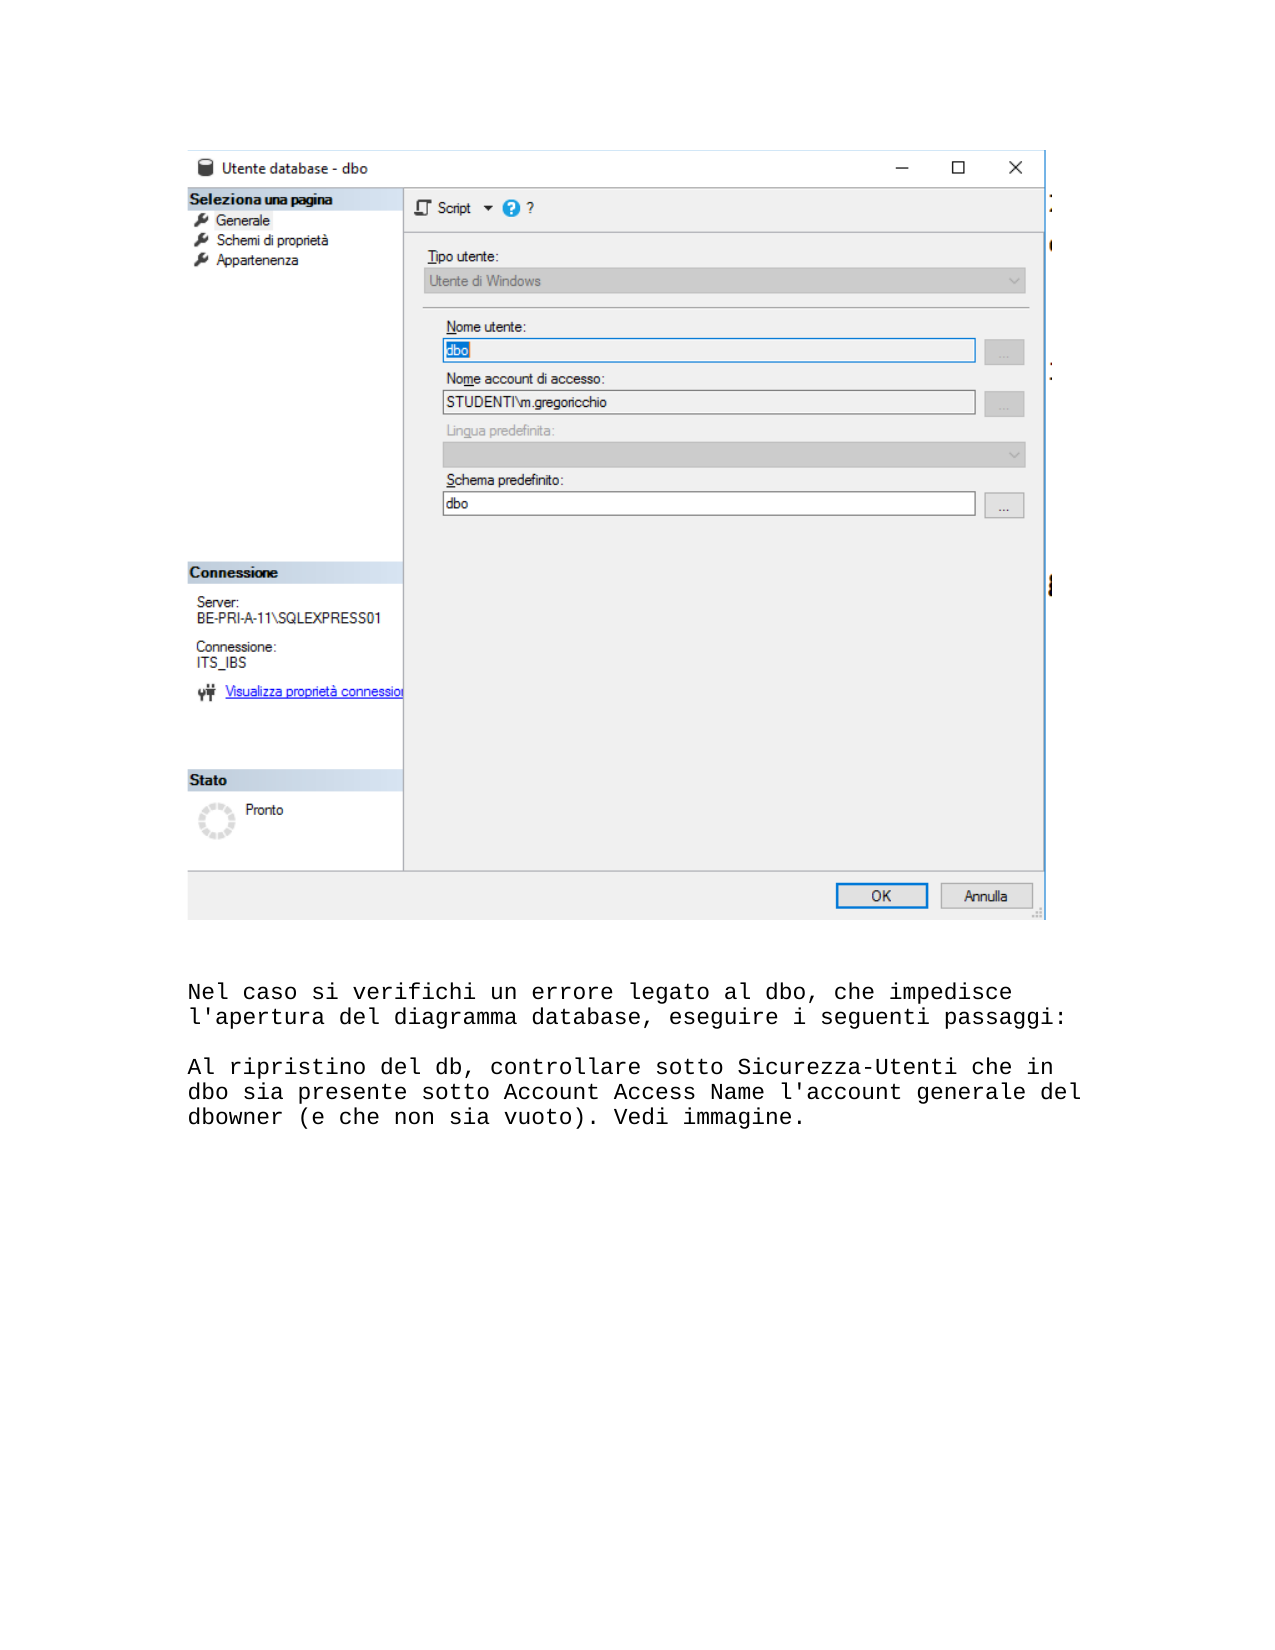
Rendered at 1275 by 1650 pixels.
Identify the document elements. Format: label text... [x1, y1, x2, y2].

text Nel caso si verifichi un errore legato al dbo, che impedisce l'apertura del diagramma database, eseguire i seguenti passaggi: [187, 980, 1087, 1030]
text Al ripristino del db, controllare sotto Sicurezza-Utenti che in dbo sia presente sotto Account Access Name l'account generale del dbowner (e che non sia vuoto). Vedi immagine. [187, 1055, 1087, 1130]
